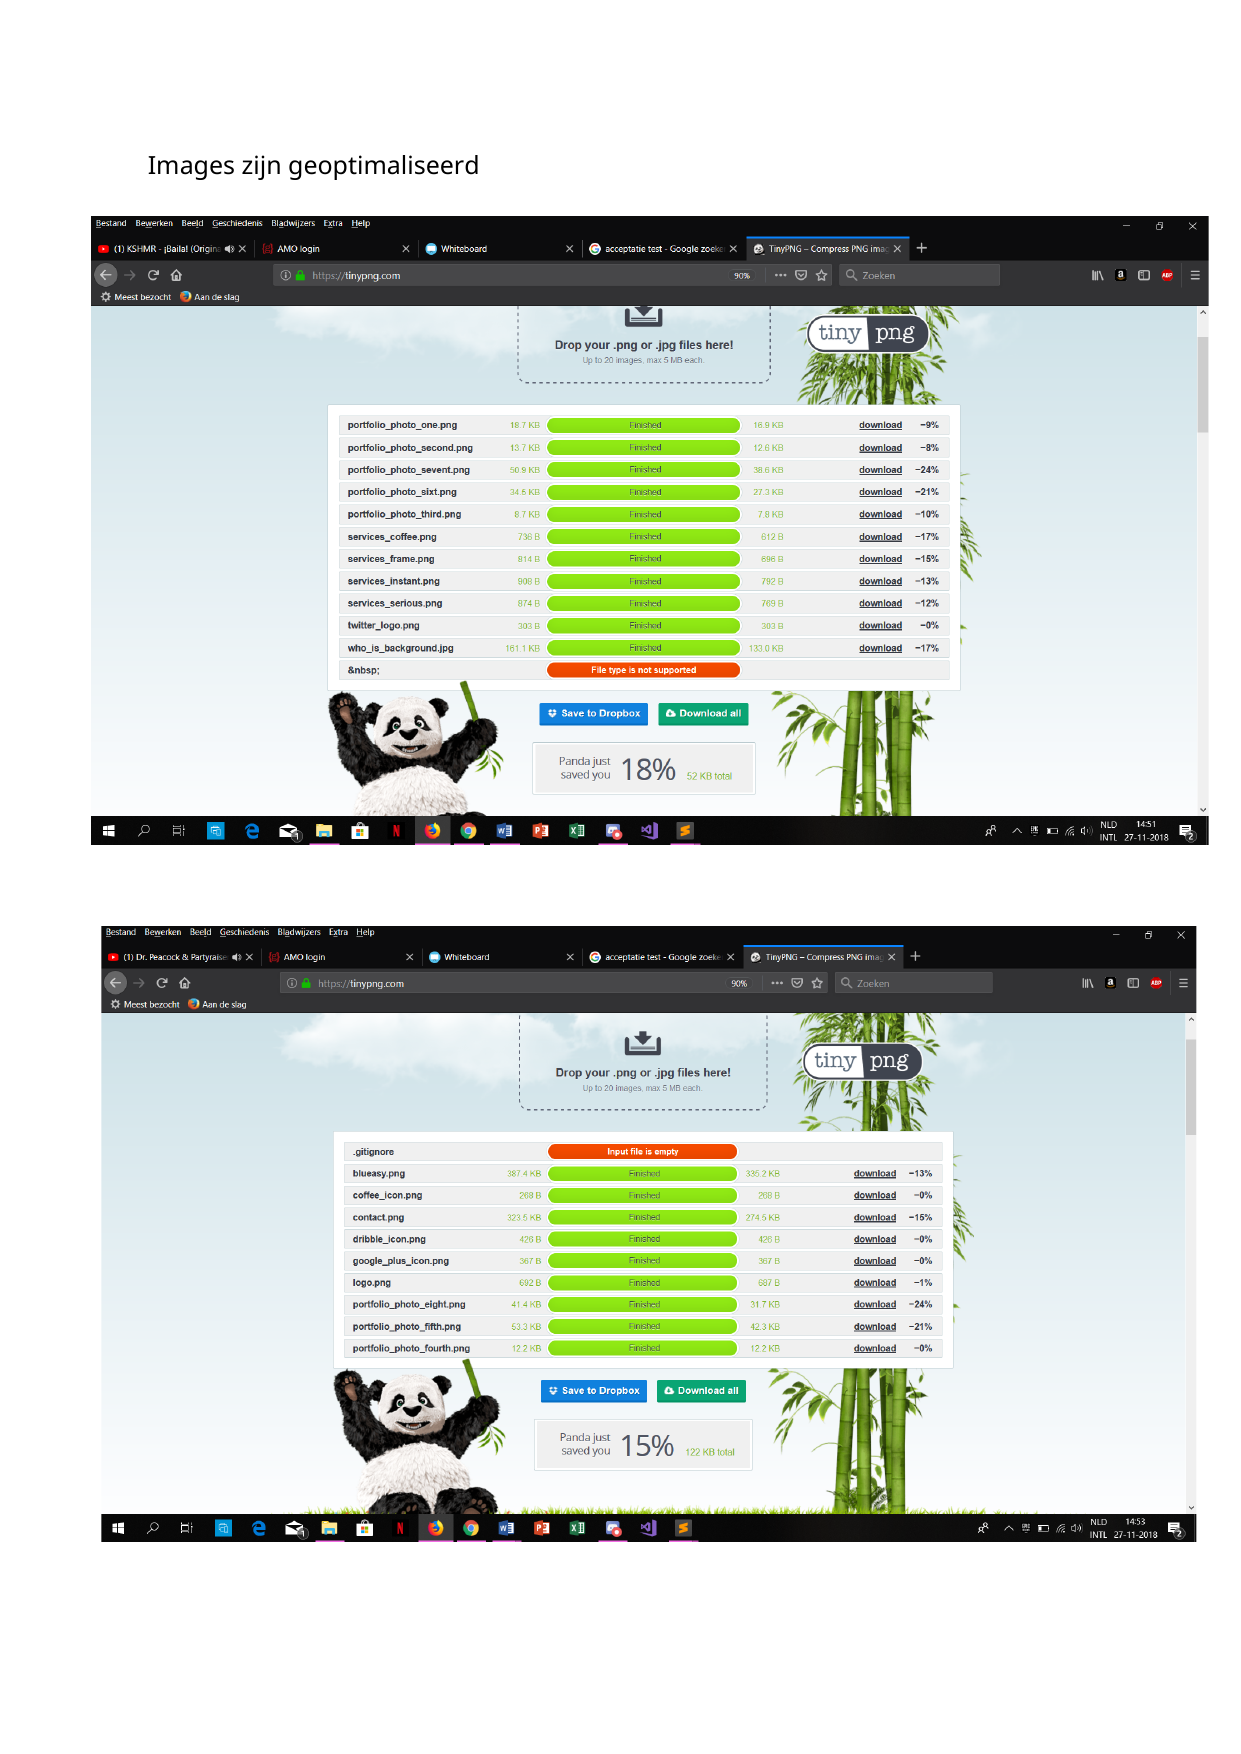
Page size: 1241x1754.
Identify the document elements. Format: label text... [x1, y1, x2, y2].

text Images zijn geoptimaliseerd [148, 148, 1093, 182]
